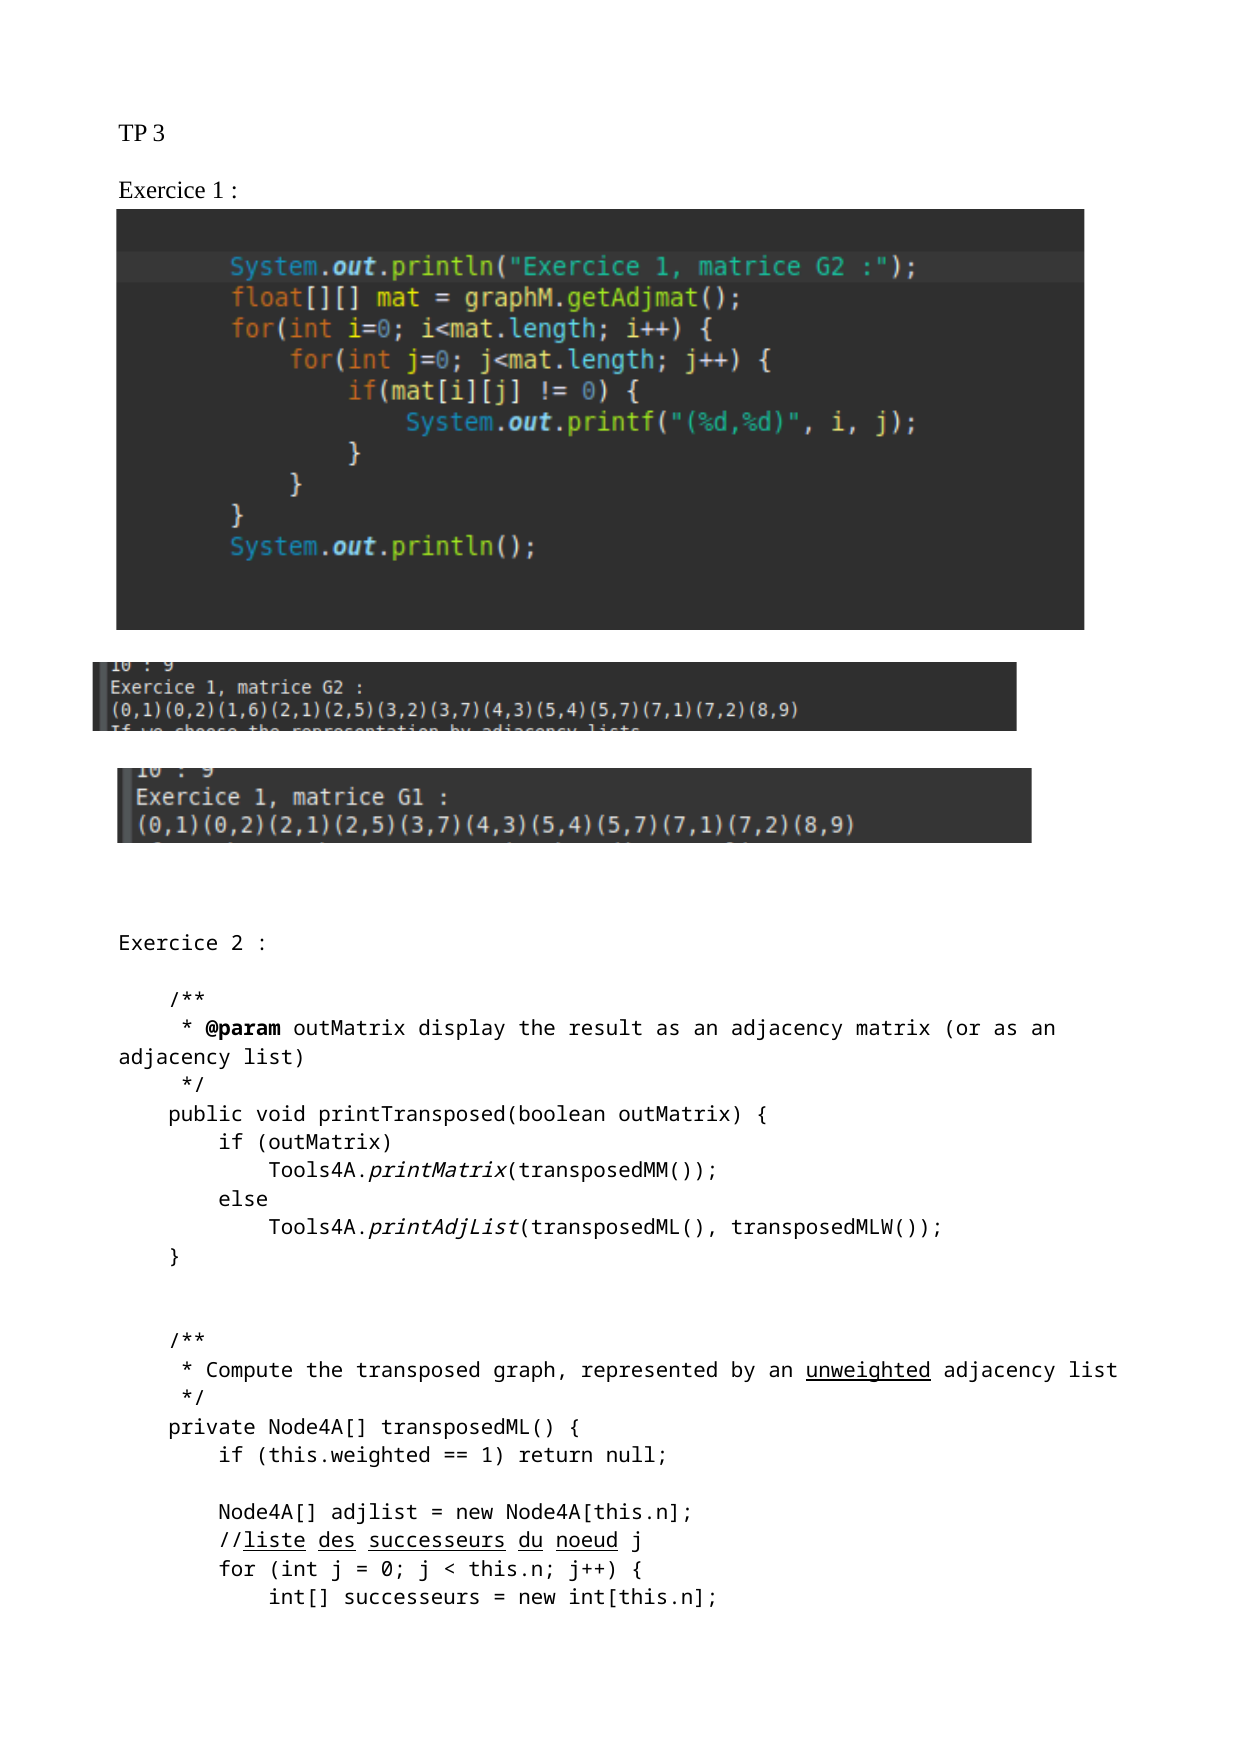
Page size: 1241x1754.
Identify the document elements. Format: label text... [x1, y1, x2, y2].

text Exercice 2 : [118, 928, 1122, 957]
text private Node4A[] transposedML() { [118, 1412, 1122, 1440]
picture [92, 707, 606, 731]
text */ [118, 1383, 1122, 1412]
text int[] successeurs = new int[this.n]; [118, 1582, 1122, 1611]
text TP 3 [118, 118, 1122, 147]
text for (int j = 0; j < this.n; j++) { [118, 1554, 1122, 1582]
picture [124, 209, 689, 630]
text //liste des successeurs du noeud j [118, 1526, 1122, 1554]
text Exercice 1 : [118, 176, 1122, 204]
text if (outMatrix) [118, 1127, 1122, 1156]
text Tools4A.printMatrix(transposedMM()); [118, 1156, 1122, 1184]
text Node4A[] adjlist = new Node4A[this.n]; [118, 1497, 1122, 1526]
picture [117, 813, 545, 843]
text /** [118, 985, 1122, 1013]
text * @param outMatrix display the result as an adjacency matrix (or as an adjacency list) [118, 1013, 1122, 1070]
text * Compute the transposed graph, represented by an unweighted adjacency list [118, 1355, 1122, 1383]
text } [118, 1241, 1122, 1269]
text if (this.weighted == 1) return null; [118, 1440, 1122, 1469]
text */ [118, 1070, 1122, 1099]
text public void printTransposed(boolean outMatrix) { [118, 1099, 1122, 1127]
text Tools4A.printAdjList(transposedML(), transposedMLW()); [118, 1212, 1122, 1241]
text else [118, 1184, 1122, 1212]
text /** [118, 1327, 1122, 1355]
